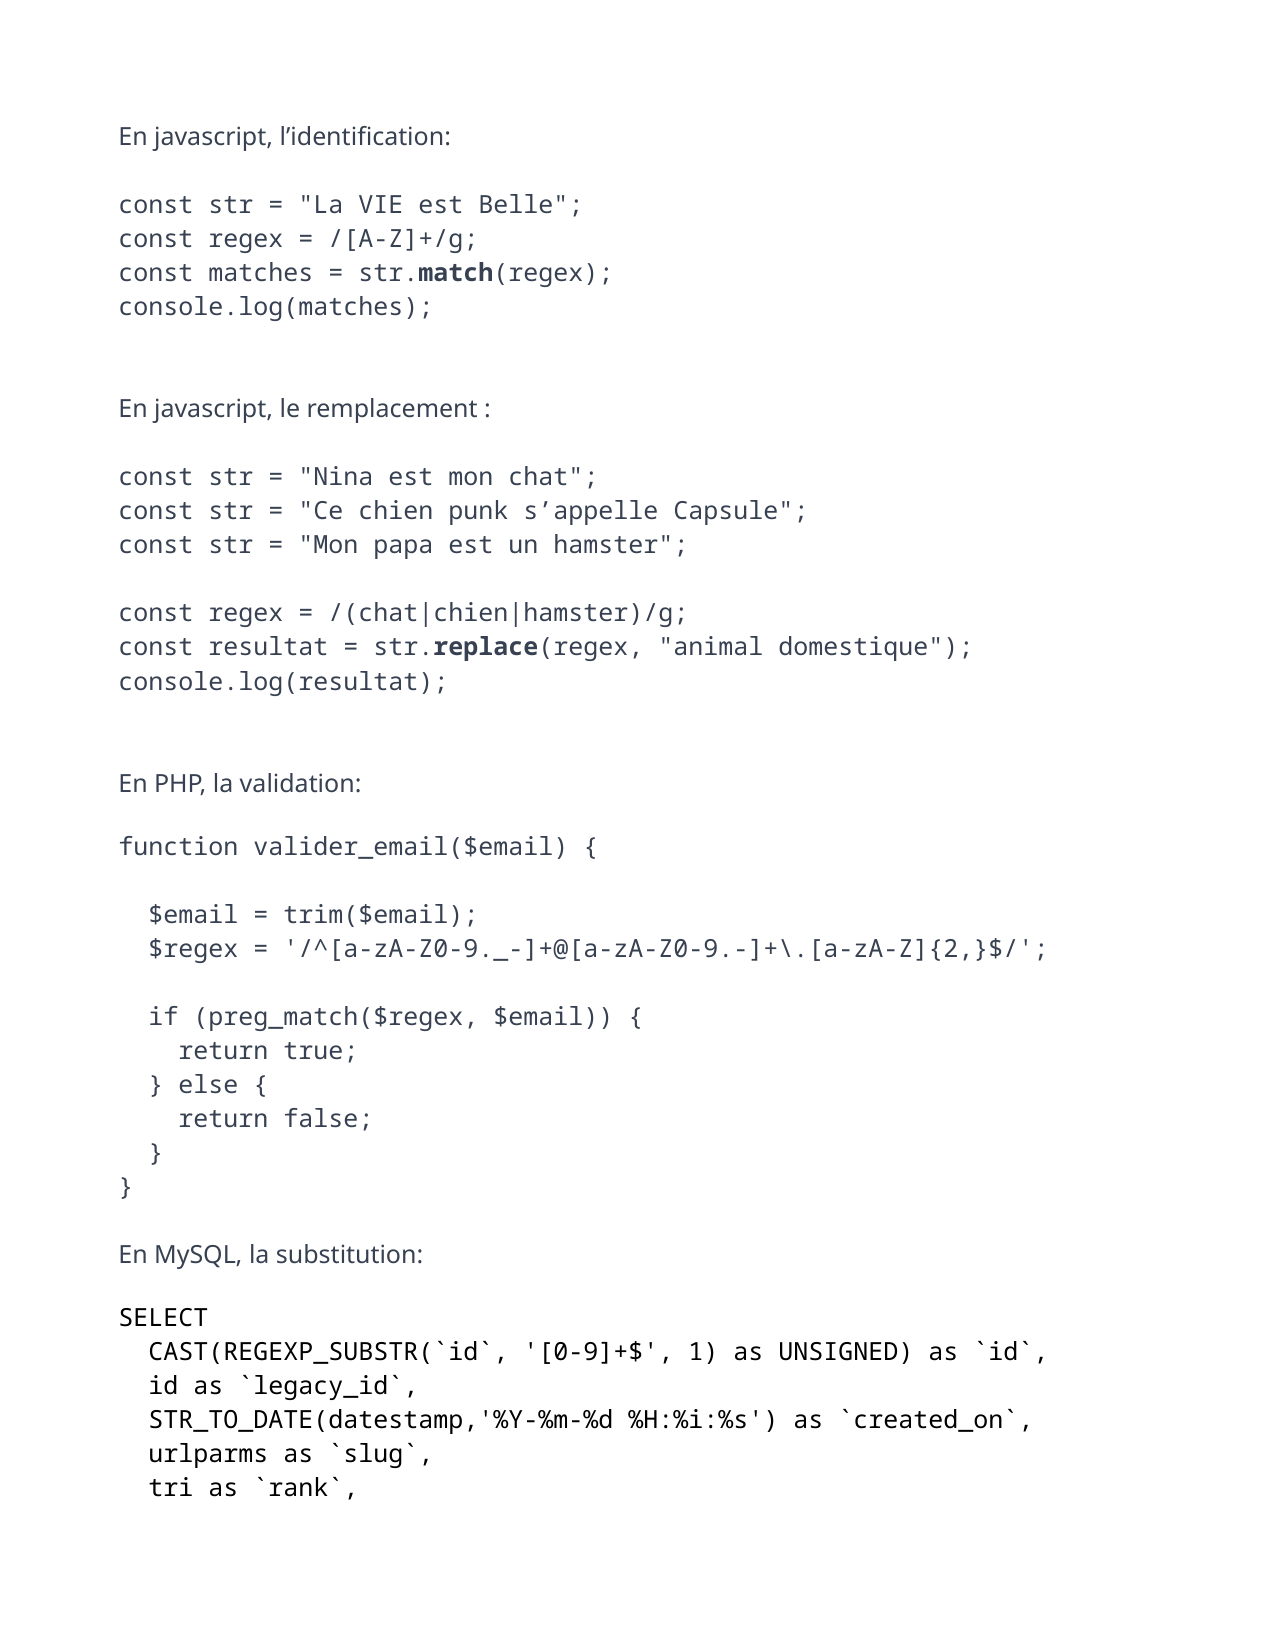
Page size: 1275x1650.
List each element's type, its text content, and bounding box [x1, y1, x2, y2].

text STR_TO_DATE(datestamp,'%Y-%m-%d %H:%i:%s') as `created_on`, [118, 1402, 1157, 1436]
text function valider_email($email) { [118, 828, 1157, 862]
text urlparms as `slug`, [118, 1436, 1157, 1470]
text console.log(matches); [118, 288, 1157, 322]
text const resultat = str.replace(regex, "animal domestique"); [118, 629, 1157, 663]
text return true; [118, 1032, 1157, 1067]
text En javascript, le remplacement : [118, 391, 1157, 425]
text } [118, 1135, 1157, 1169]
text $regex = '/^[a-zA-Z0-9._-]+@[a-zA-Z0-9.-]+\.[a-zA-Z]{2,}$/'; [118, 930, 1157, 964]
text const str = "Nina est mon chat"; [118, 459, 1157, 493]
text const regex = /(chat|chien|hamster)/g; [118, 595, 1157, 629]
text En PHP, la validation: [118, 765, 1157, 799]
text const str = "Ce chien punk s’appelle Capsule"; [118, 493, 1157, 527]
text const matches = str.match(regex); [118, 254, 1157, 288]
text return false; [118, 1101, 1157, 1135]
text const regex = /[A-Z]+/g; [118, 220, 1157, 254]
text } [118, 1169, 1157, 1203]
text $email = trim($email); [118, 896, 1157, 930]
text if (preg_match($regex, $email)) { [118, 998, 1157, 1032]
text CAST(REGEXP_SUBSTR(`id`, '[0-9]+$', 1) as UNSIGNED) as `id`, [118, 1334, 1157, 1368]
text En javascript, l’identification: [118, 118, 1157, 152]
text id as `legacy_id`, [118, 1368, 1157, 1402]
text En MySQL, la substitution: [118, 1237, 1157, 1271]
text SELECT [118, 1300, 1157, 1334]
text const str = "Mon papa est un hamster"; [118, 527, 1157, 561]
text const str = "La VIE est Belle"; [118, 186, 1157, 220]
text } else { [118, 1067, 1157, 1101]
text console.log(resultat); [118, 663, 1157, 697]
text tri as `rank`, [118, 1470, 1157, 1504]
